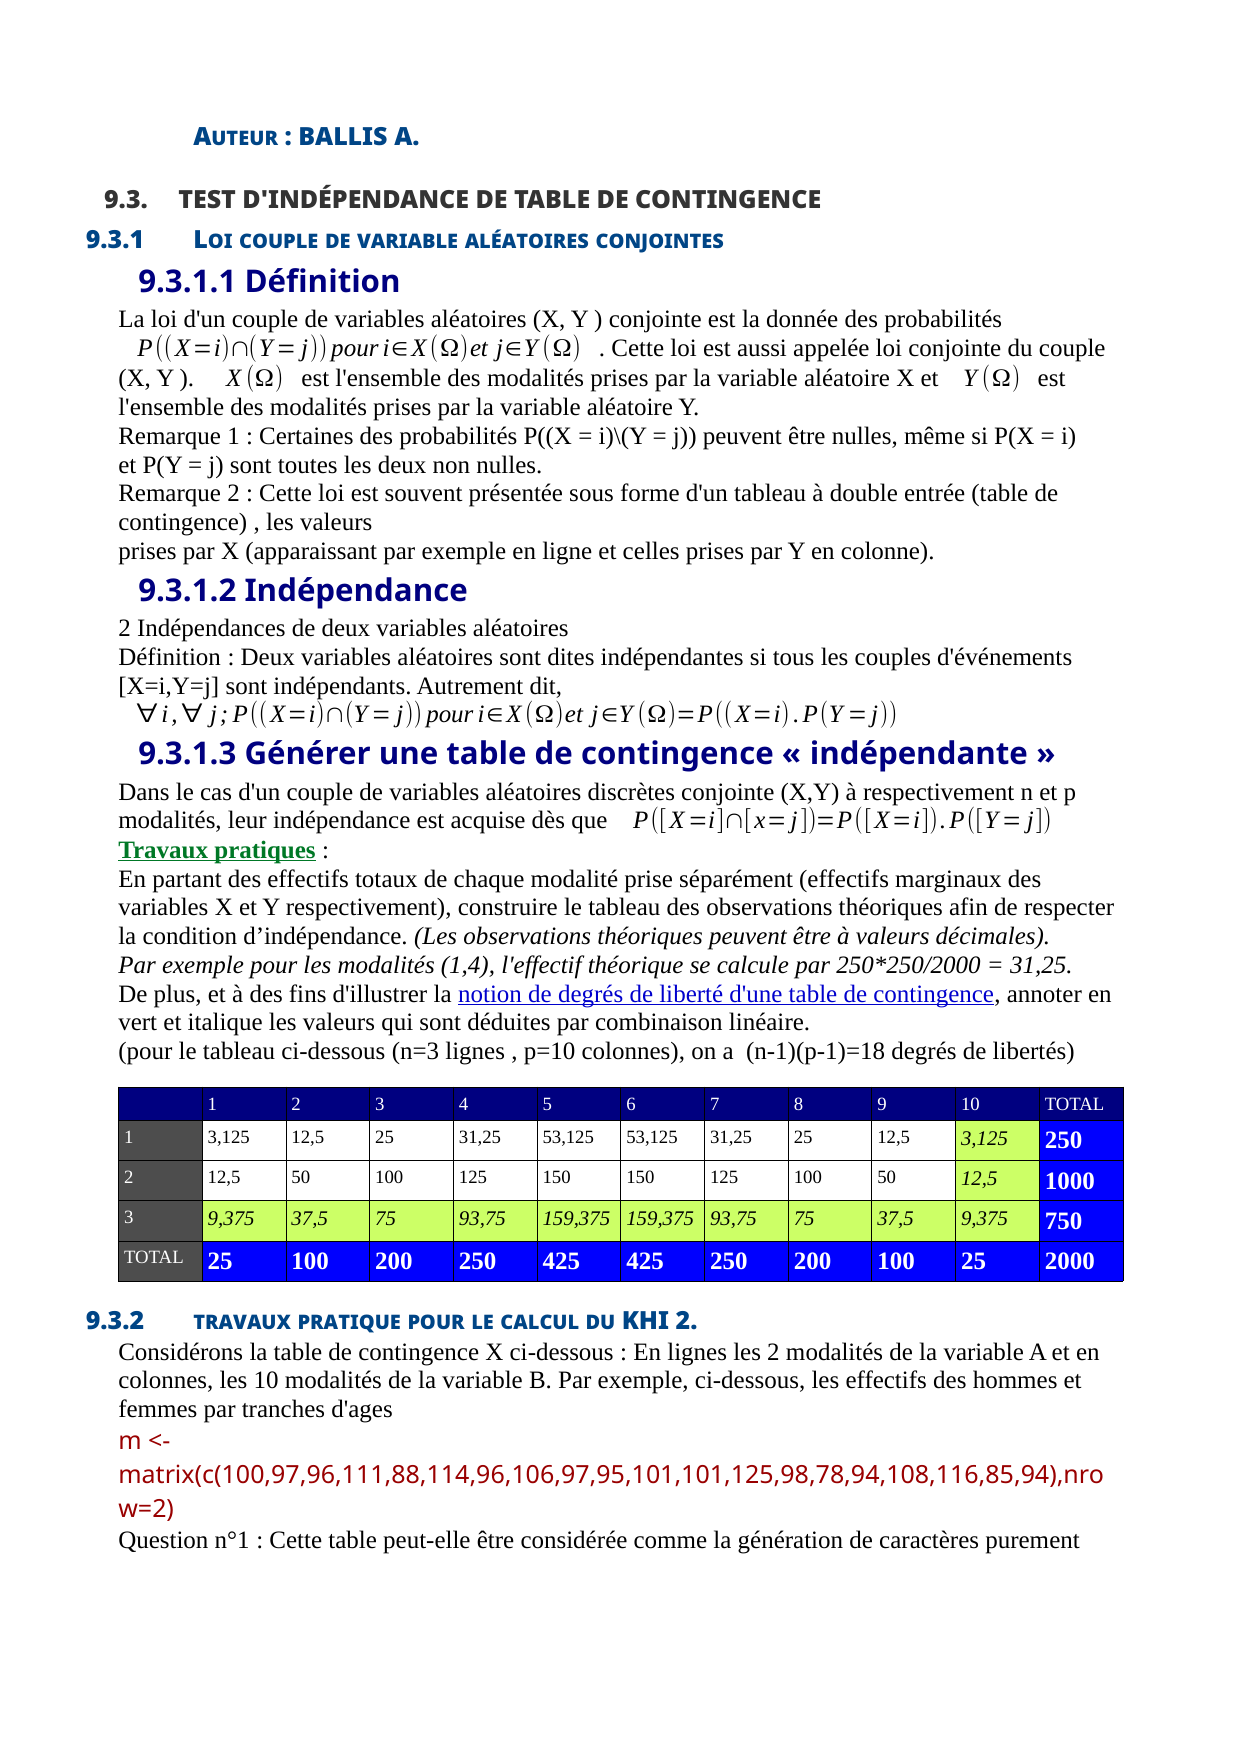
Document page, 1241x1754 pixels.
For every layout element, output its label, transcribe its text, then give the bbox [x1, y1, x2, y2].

table_cell 53,125 [621, 1121, 704, 1160]
table_cell 93,75 [705, 1201, 788, 1241]
table_cell 159,375 [621, 1201, 704, 1241]
table_cell 2 [119, 1161, 202, 1200]
table_cell 3,125 [956, 1121, 1039, 1160]
table_cell 425 [621, 1242, 704, 1281]
table_cell 200 [789, 1242, 871, 1281]
table_cell TOTAL [119, 1242, 202, 1281]
subtitle Définition [130, 259, 1123, 301]
text Considérons la table de contingence X ci-dessous : En lignes les 2 modalités de la variable A et en colonnes, les 10 modalités de la variable B. Par exemple, ci-dessous, les effectifs des hommes et femmes par tranches d'ages [118, 1337, 1123, 1423]
table_cell 50 [872, 1161, 955, 1200]
text Question n°1 : Cette table peut-elle être considérée comme la génération de caractères purement [118, 1525, 1123, 1554]
table_cell 25 [789, 1121, 871, 1160]
text Remarque 2 : Cette loi est souvent présentée sous forme d'un tableau à double entrée (table de contingence) , les valeurs [118, 478, 1123, 536]
table_cell 250 [454, 1242, 537, 1281]
text Remarque 1 : Certaines des probabilités P((X = i)\(Y = j)) peuvent être nulles, même si P(X = i) [118, 421, 1123, 450]
table_cell 100 [287, 1242, 369, 1281]
table_header 10 [956, 1088, 1039, 1120]
table_cell 150 [621, 1161, 704, 1200]
table_cell 53,125 [538, 1121, 620, 1160]
text M <- matrix(c(100,97,96,111,88,114,96,106,97,95,101,101,125,98,78,94,108,116,85,94),nrow=2) [118, 1423, 1123, 1525]
text Dans le cas d'un couple de variables aléatoires discrètes conjointe (X,Y) à respectivement n et p modalités, leur indépendance est acquise dès que [118, 777, 1123, 835]
text et P(Y = j) sont toutes les deux non nulles. [118, 450, 1123, 478]
text De plus, et à des fins d'illustrer la notion de degrés de liberté d'une table de contingence, annoter en vert et italique les valeurs qui sont déduites par combinaison linéaire. [118, 979, 1123, 1036]
table_cell 31,25 [705, 1121, 788, 1160]
table_header 2 [287, 1088, 369, 1120]
table_header [119, 1088, 202, 1120]
text Par exemple pour les modalités (1,4), l'effectif théorique se calcule par 250*250/2000 = 31,25. [118, 950, 1123, 979]
table_header 9 [872, 1088, 955, 1120]
table_cell 25 [956, 1242, 1039, 1281]
table_cell 125 [454, 1161, 537, 1200]
table_header 6 [621, 1088, 704, 1120]
subtitle Générer une table de contingence « indépendante » [130, 731, 1123, 774]
text Travaux pratiques : [118, 835, 1123, 864]
text (pour le tableau ci-dessous (n=3 lignes , p=10 colonnes), on a (n-1)(p-1)=18 degrés de libertés) [118, 1036, 1123, 1065]
table_header 7 [705, 1088, 788, 1120]
table_cell 12,5 [956, 1161, 1039, 1200]
table_cell 250 [705, 1242, 788, 1281]
table_cell 250 [1040, 1121, 1123, 1160]
table_cell 12,5 [872, 1121, 955, 1160]
table_cell 750 [1040, 1201, 1123, 1241]
table_cell 12,5 [203, 1161, 286, 1200]
table_cell 75 [370, 1201, 453, 1241]
table_header 8 [789, 1088, 871, 1120]
text 2 Indépendances de deux variables aléatoires [118, 613, 1123, 642]
table_cell 100 [370, 1161, 453, 1200]
table_header 5 [538, 1088, 620, 1120]
subtitle Loi couple de variable aléatoires conjointes [79, 222, 1117, 256]
table_cell 50 [287, 1161, 369, 1200]
table_cell 9,375 [203, 1201, 286, 1241]
table_cell 159,375 [538, 1201, 620, 1241]
text [X=i,Y=j] sont indépendants. Autrement dit, [118, 671, 1123, 728]
text Définition : Deux variables aléatoires sont dites indépendantes si tous les couples d'événements [118, 642, 1123, 671]
text prises par X (apparaissant par exemple en ligne et celles prises par Y en colonne). [118, 536, 1123, 565]
table_cell 93,75 [454, 1201, 537, 1241]
table_cell 9,375 [956, 1201, 1039, 1241]
table_cell 100 [789, 1161, 871, 1200]
table_cell 37,5 [872, 1201, 955, 1241]
table_cell 1000 [1040, 1161, 1123, 1200]
table_cell 150 [538, 1161, 620, 1200]
table_cell 100 [872, 1242, 955, 1281]
table_cell 31,25 [454, 1121, 537, 1160]
text En partant des effectifs totaux de chaque modalité prise séparément (effectifs marginaux des variables X et Y respectivement), construire le tableau des observations théoriques afin de respecter la condition d’indépendance. (Les observations théoriques peuvent être à valeurs décimales). [118, 864, 1123, 950]
table_cell 1 [119, 1121, 202, 1160]
table_cell 2000 [1040, 1242, 1123, 1281]
table_cell 3 [119, 1201, 202, 1241]
table_header 3 [370, 1088, 453, 1120]
table_header TOTAL [1040, 1088, 1123, 1120]
subtitle travaux pratique pour le calcul du KHI 2. [79, 1303, 1117, 1337]
text La loi d'un couple de variables aléatoires (X, Y ) conjointe est la donnée des probabilités . Cette loi est aussi appelée loi conjointe du couple (X, Y ). est l'ensemble des modalités prises par la variable aléatoire X et est l'ensemble des modalités prises par la variable aléatoire Y. [118, 304, 1123, 421]
table_header 4 [454, 1088, 537, 1120]
table_cell 200 [370, 1242, 453, 1281]
table_cell 12,5 [287, 1121, 369, 1160]
table_cell 75 [789, 1201, 871, 1241]
table_cell 25 [203, 1242, 286, 1281]
table_header 1 [203, 1088, 286, 1120]
table_cell 37,5 [287, 1201, 369, 1241]
table_cell 25 [370, 1121, 453, 1160]
table_cell 425 [538, 1242, 620, 1281]
subtitle Test D'indépendance de table de contingence [104, 182, 1123, 216]
table_cell 3,125 [203, 1121, 286, 1160]
table_cell 125 [705, 1161, 788, 1200]
subtitle Indépendance [130, 568, 1123, 610]
